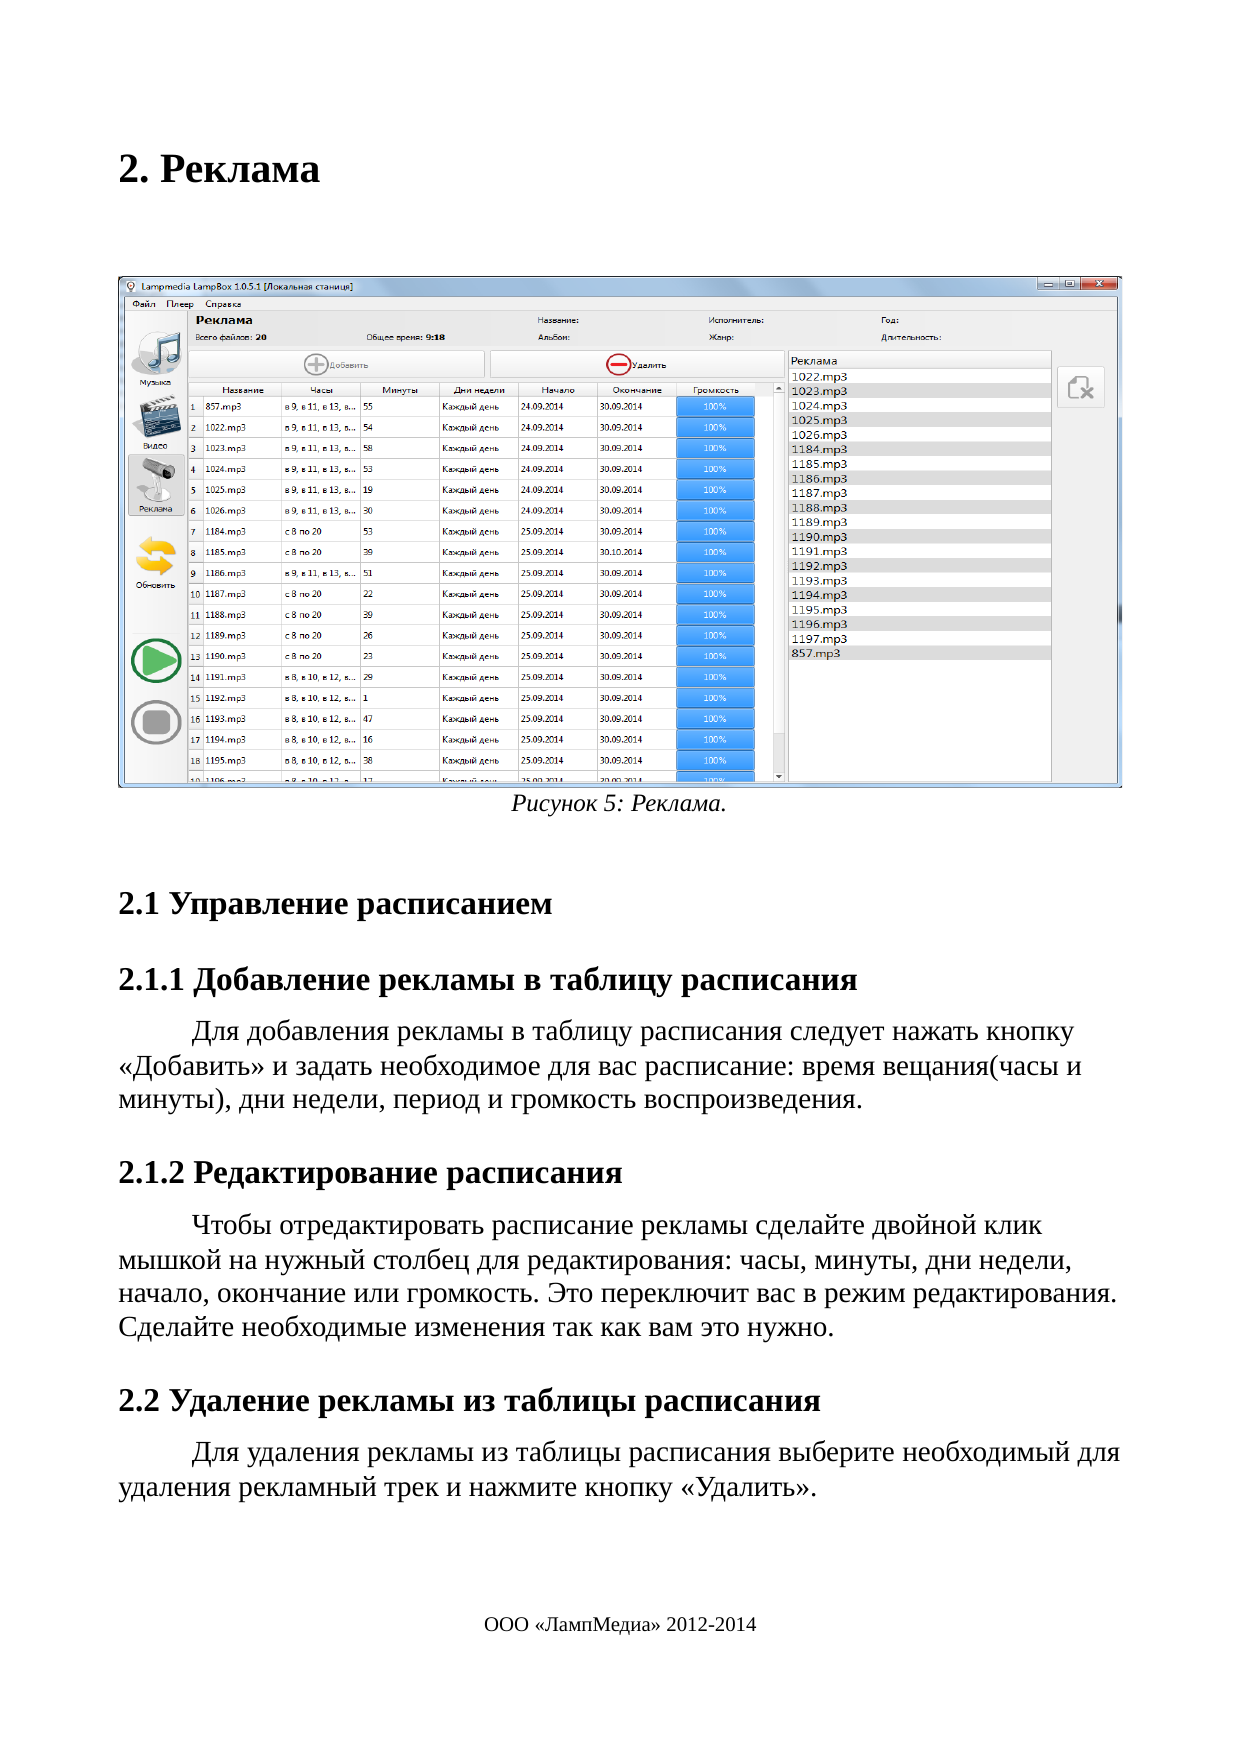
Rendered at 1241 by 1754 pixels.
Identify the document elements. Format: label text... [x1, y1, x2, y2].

subtitle 2.2 Удаление рекламы из таблицы расписания [118, 1380, 1122, 1418]
text Для удаления рекламы из таблицы расписания выберите необходимый для удаления рекламный трек и нажмите кнопку «Удалить». [118, 1431, 1122, 1503]
picture [118, 276, 1123, 788]
subtitle 2.1 Управление расписанием [118, 883, 1122, 921]
subtitle 2. Реклама [118, 143, 1122, 191]
subtitle 2.1.1 Добавление рекламы в таблицу расписания [118, 959, 1122, 997]
subtitle 2.1.2 Редактирование расписания [118, 1153, 1122, 1191]
text Для добавления рекламы в таблицу расписания следует нажать кнопку «Добавить» и задать необходимое для вас расписание: время вещания(часы и минуты), дни недели, период и громкость воспроизведения. [118, 1010, 1122, 1115]
text Чтобы отредактировать расписание рекламы сделайте двойной клик мышкой на нужный столбец для редактирования: часы, минуты, дни недели, начало, окончание или громкость. Это переключит вас в режим редактирования. Сделайте необходимые изменения так как вам это нужно. [118, 1203, 1122, 1342]
text Рисунок 5: Реклама. [118, 788, 1122, 817]
